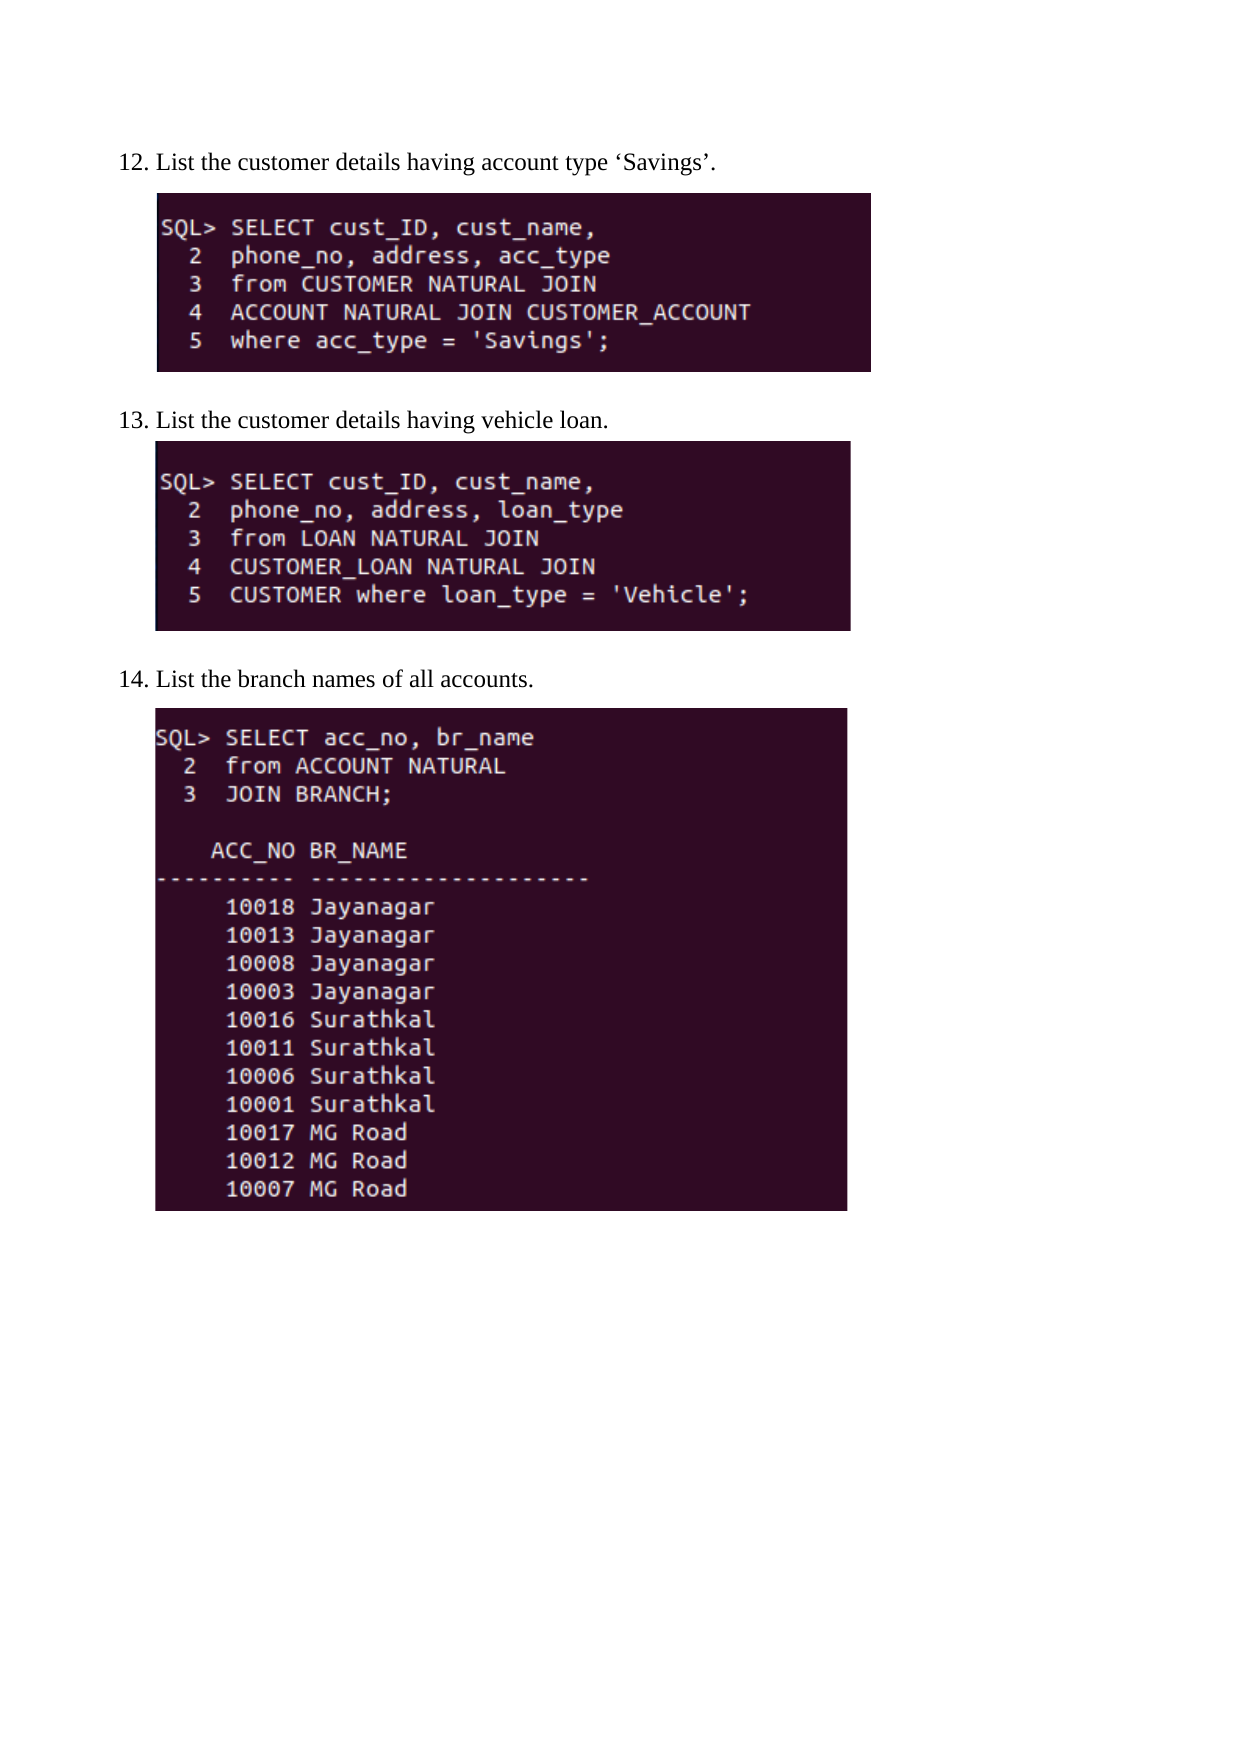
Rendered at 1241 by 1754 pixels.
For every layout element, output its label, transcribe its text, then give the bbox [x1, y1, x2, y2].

text 13. List the customer details having vehicle loan. [118, 406, 1122, 434]
picture [155, 708, 848, 1211]
picture [155, 441, 851, 631]
text 12. List the customer details having account type ‘Savings’. [118, 147, 1122, 176]
text 14. List the branch names of all accounts. [118, 664, 1122, 693]
picture [156, 193, 871, 372]
